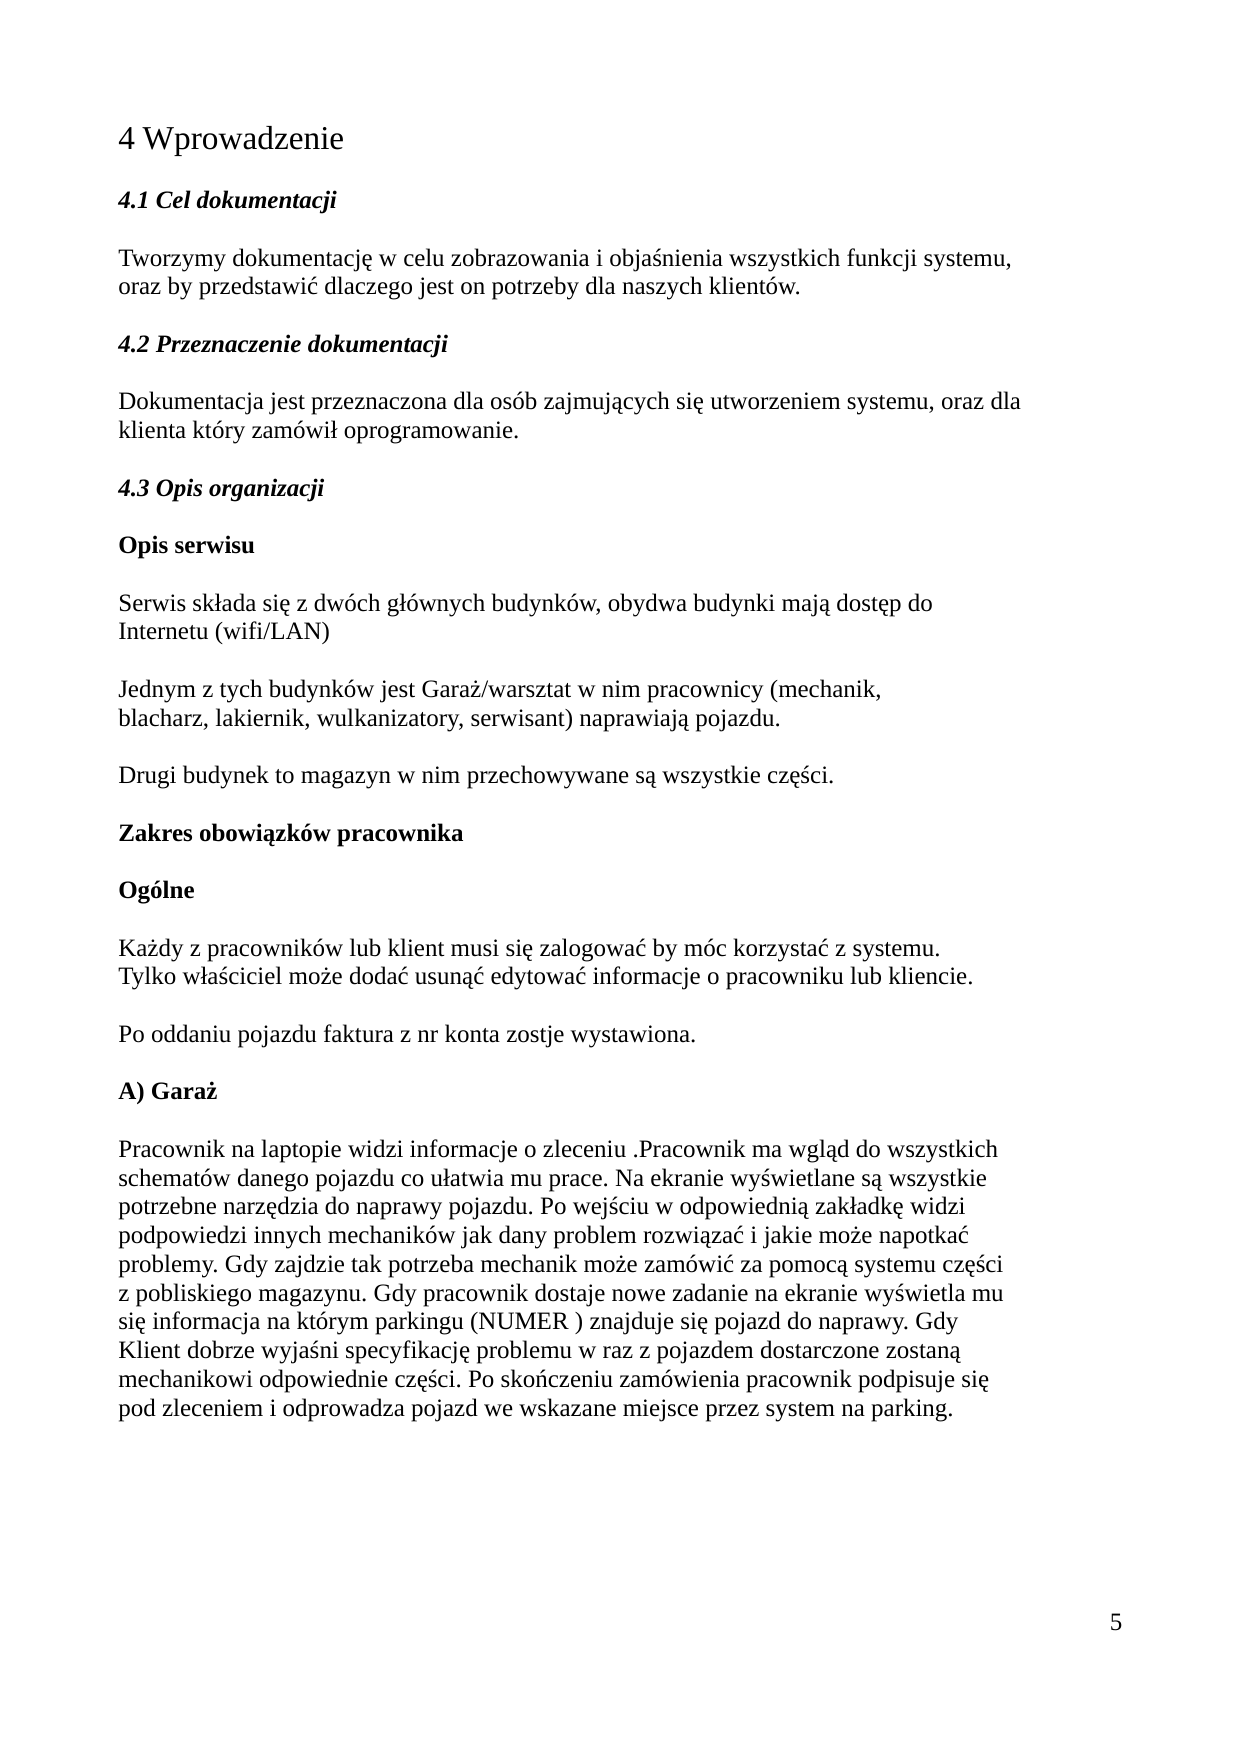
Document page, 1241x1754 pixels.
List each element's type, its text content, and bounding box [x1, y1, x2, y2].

text Jednym z tych budynków jest Garaż/warsztat w nim pracownicy (mechanik, [118, 674, 1122, 703]
text Ogólne [118, 875, 1122, 904]
text schematów danego pojazdu co ułatwia mu prace. Na ekranie wyświetlane są wszystkie [118, 1163, 1122, 1191]
text Internetu (wifi/LAN) [118, 616, 1122, 645]
text pod zleceniem i odprowadza pojazd we wskazane miejsce przez system na parking. [118, 1393, 1122, 1421]
text Po oddaniu pojazdu faktura z nr konta zostje wystawiona. [118, 1019, 1122, 1048]
text Zakres obowiązków pracownika [118, 818, 1122, 846]
text oraz by przedstawić dlaczego jest on potrzeby dla naszych klientów. [118, 271, 1122, 300]
text podpowiedzi innych mechaników jak dany problem rozwiązać i jakie może napotkać [118, 1220, 1122, 1249]
text Tylko właściciel może dodać usunąć edytować informacje o pracowniku lub kliencie. [118, 961, 1122, 990]
text Każdy z pracowników lub klient musi się zalogować by móc korzystać z systemu. [118, 933, 1122, 961]
text z pobliskiego magazynu. Gdy pracownik dostaje nowe zadanie na ekranie wyświetla mu [118, 1278, 1122, 1306]
text Pracownik na laptopie widzi informacje o zleceniu .Pracownik ma wgląd do wszystkich [118, 1134, 1122, 1163]
text 4.2 Przeznaczenie dokumentacji [118, 329, 1122, 358]
text potrzebne narzędzia do naprawy pojazdu. Po wejściu w odpowiednią zakładkę widzi [118, 1191, 1122, 1220]
text 4.3 Opis organizacji [118, 473, 1122, 501]
text problemy. Gdy zajdzie tak potrzeba mechanik może zamówić za pomocą systemu części [118, 1249, 1122, 1278]
text 4 Wprowadzenie [118, 118, 1122, 156]
text Serwis składa się z dwóch głównych budynków, obydwa budynki mają dostęp do [118, 588, 1122, 616]
text Drugi budynek to magazyn w nim przechowywane są wszystkie części. [118, 760, 1122, 789]
text klienta który zamówił oprogramowanie. [118, 415, 1122, 444]
text Dokumentacja jest przeznaczona dla osób zajmujących się utworzeniem systemu, oraz dla [118, 386, 1122, 415]
text mechanikowi odpowiednie części. Po skończeniu zamówienia pracownik podpisuje się [118, 1364, 1122, 1393]
text się informacja na którym parkingu (NUMER ) znajduje się pojazd do naprawy. Gdy [118, 1306, 1122, 1335]
text Klient dobrze wyjaśni specyfikację problemu w raz z pojazdem dostarczone zostaną [118, 1335, 1122, 1364]
text A) Garaż [118, 1076, 1122, 1105]
text blacharz, lakiernik, wulkanizatory, serwisant) naprawiają pojazdu. [118, 703, 1122, 731]
text Opis serwisu [118, 530, 1122, 559]
text Tworzymy dokumentację w celu zobrazowania i objaśnienia wszystkich funkcji systemu, [118, 243, 1122, 271]
text 4.1 Cel dokumentacji [118, 185, 1122, 214]
